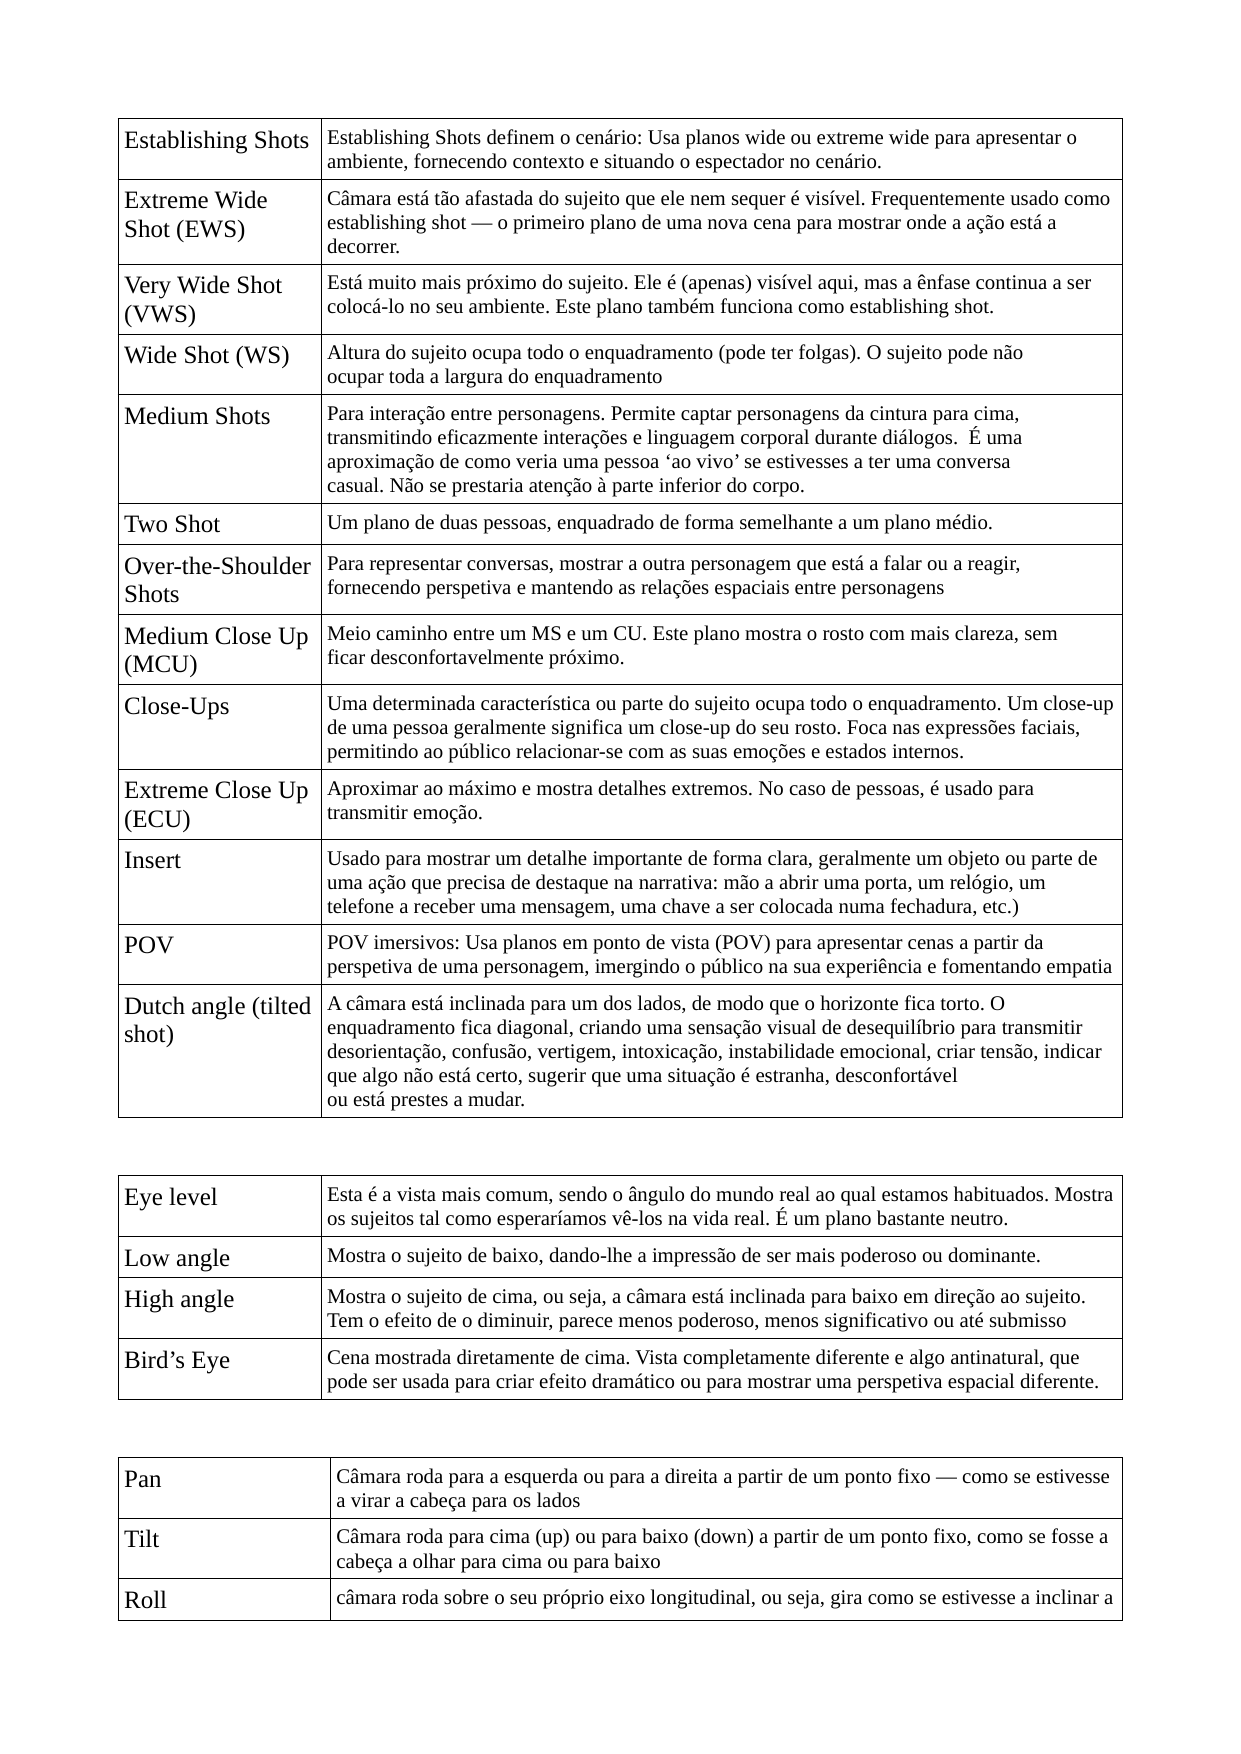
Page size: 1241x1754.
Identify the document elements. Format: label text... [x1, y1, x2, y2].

table_cell Two Shot [119, 504, 321, 544]
table_cell Close-Ups [119, 685, 321, 769]
table_header Esta é a vista mais comum, sendo o ângulo do mundo real ao qual estamos habituados. Mostra os sujeitos tal como esperaríamos vê-los na vida real. É um plano bastante neutro. [322, 1176, 1122, 1236]
table_cell Insert [119, 840, 321, 923]
table_cell Extreme Wide Shot (EWS) [119, 180, 321, 263]
table_header Eye level [119, 1176, 321, 1236]
table_cell Câmara roda para cima (up) ou para baixo (down) a partir de um ponto fixo, como se fosse a cabeça a olhar para cima ou para baixo [331, 1519, 1122, 1578]
table_cell Tilt [119, 1519, 330, 1578]
table_cell Um plano de duas pessoas, enquadrado de forma semelhante a um plano médio. [322, 504, 1122, 544]
table_header Establishing Shots [119, 119, 321, 179]
table_cell Roll [119, 1579, 330, 1619]
table_cell Medium Close Up (MCU) [119, 615, 321, 684]
table_cell Aproximar ao máximo e mostra detalhes extremos. No caso de pessoas, é usado para transmitir emoção. [322, 770, 1122, 839]
table_cell Dutch angle (tilted shot) [119, 985, 321, 1117]
table_cell Bird’s Eye [119, 1339, 321, 1398]
table_cell Wide Shot (WS) [119, 335, 321, 394]
table_header Câmara roda para a esquerda ou para a direita a partir de um ponto fixo — como se estivesse a virar a cabeça para os lados [331, 1458, 1122, 1518]
table_cell Mostra o sujeito de cima, ou seja, a câmara está inclinada para baixo em direção ao sujeito. Tem o efeito de o diminuir, parece menos poderoso, menos significativo ou até submisso [322, 1278, 1122, 1338]
table_cell Medium Shots [119, 395, 321, 503]
table_cell Cena mostrada diretamente de cima. Vista completamente diferente e algo antinatural, que pode ser usada para criar efeito dramático ou para mostrar uma perspetiva espacial diferente. [322, 1339, 1122, 1398]
table_header Pan [119, 1458, 330, 1518]
table_cell Câmara está tão afastada do sujeito que ele nem sequer é visível. Frequentemente usado como establishing shot — o primeiro plano de uma nova cena para mostrar onde a ação está a decorrer. [322, 180, 1122, 263]
table_cell Very Wide Shot (VWS) [119, 265, 321, 333]
table_cell Low angle [119, 1237, 321, 1277]
table_cell POV [119, 925, 321, 984]
table_cell POV imersivos: Usa planos em ponto de vista (POV) para apresentar cenas a partir da perspetiva de uma personagem, imergindo o público na sua experiência e fomentando empatia [322, 925, 1122, 984]
table_cell Meio caminho entre um MS e um CU. Este plano mostra o rosto com mais clareza, sem ficar desconfortavelmente próximo. [322, 615, 1122, 684]
table_cell Para representar conversas, mostrar a outra personagem que está a falar ou a reagir, fornecendo perspetiva e mantendo as relações espaciais entre personagens [322, 545, 1122, 614]
table_cell Para interação entre personagens. Permite captar personagens da cintura para cima, transmitindo eficazmente interações e linguagem corporal durante diálogos. É uma aproximação de como veria uma pessoa ‘ao vivo’ se estivesses a ter uma conversa casual. Não se prestaria atenção à parte inferior do corpo. [322, 395, 1122, 503]
table_cell Extreme Close Up (ECU) [119, 770, 321, 839]
table_cell Altura do sujeito ocupa todo o enquadramento (pode ter folgas). O sujeito pode não ocupar toda a largura do enquadramento [322, 335, 1122, 394]
table_cell Usado para mostrar um detalhe importante de forma clara, geralmente um objeto ou parte de uma ação que precisa de destaque na narrativa: mão a abrir uma porta, um relógio, um telefone a receber uma mensagem, uma chave a ser colocada numa fechadura, etc.) [322, 840, 1122, 923]
table_cell Uma determinada característica ou parte do sujeito ocupa todo o enquadramento. Um close-up de uma pessoa geralmente significa um close-up do seu rosto. Foca nas expressões faciais, permitindo ao público relacionar-se com as suas emoções e estados internos. [322, 685, 1122, 769]
table_header Establishing Shots definem o cenário: Usa planos wide ou extreme wide para apresentar o ambiente, fornecendo contexto e situando o espectador no cenário. [322, 119, 1122, 179]
table_cell Está muito mais próximo do sujeito. Ele é (apenas) visível aqui, mas a ênfase continua a ser colocá-lo no seu ambiente. Este plano também funciona como establishing shot. [322, 265, 1122, 333]
table_cell A câmara está inclinada para um dos lados, de modo que o horizonte fica torto. O enquadramento fica diagonal, criando uma sensação visual de desequilíbrio para transmitir desorientação, confusão, vertigem, intoxicação, instabilidade emocional, criar tensão, indicar que algo não está certo, sugerir que uma situação é estranha, desconfortável ou está prestes a mudar. [322, 985, 1122, 1117]
table_cell High angle [119, 1278, 321, 1338]
table_cell Mostra o sujeito de baixo, dando-lhe a impressão de ser mais poderoso ou dominante. [322, 1237, 1122, 1277]
table_cell câmara roda sobre o seu próprio eixo longitudinal, ou seja, gira como se estivesse a inclinar a [331, 1579, 1122, 1619]
table_cell Over-the-Shoulder Shots [119, 545, 321, 614]
